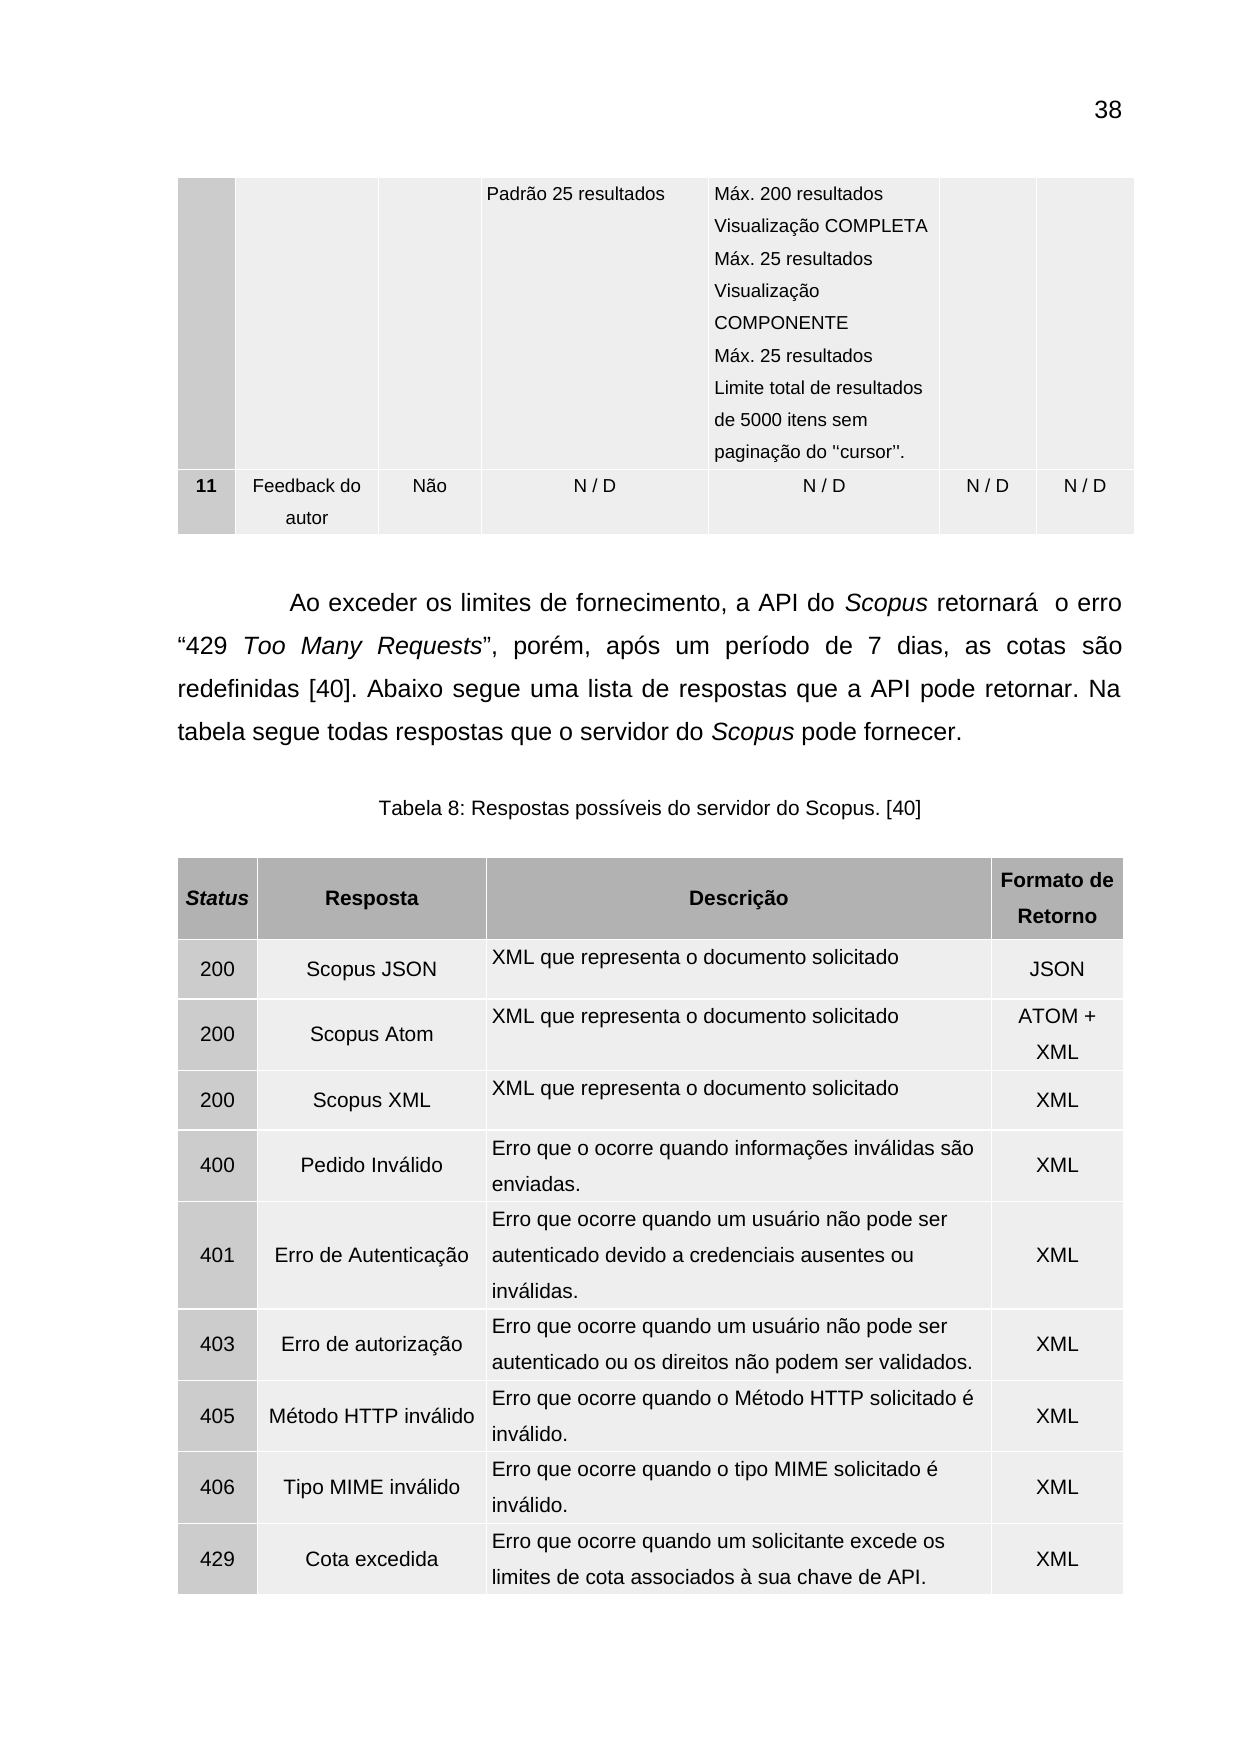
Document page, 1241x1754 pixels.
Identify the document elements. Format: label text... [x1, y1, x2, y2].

table_cell XML que representa o documento solicitado [487, 1000, 991, 1070]
table_cell XML [992, 1381, 1123, 1451]
table_cell Cota excedida [258, 1524, 486, 1594]
table_cell 405 [178, 1381, 257, 1451]
table_cell 403 [178, 1310, 257, 1380]
table_cell Scopus XML [258, 1071, 486, 1129]
table_cell Máx. 200 resultados Visualização COMPLETA Máx. 25 resultados Visualização COMPONENTE Máx. 25 resultados Limite total de resultados de 5000 itens sem paginação do '‘cursor’'. [709, 178, 939, 469]
table_cell 200 [178, 1071, 257, 1129]
table_cell [940, 178, 1036, 469]
table_cell Scopus JSON [258, 940, 486, 998]
table_cell XML [992, 1071, 1123, 1129]
table_header Formato de Retorno [992, 858, 1123, 939]
table_cell 400 [178, 1131, 257, 1201]
table_cell XML [992, 1524, 1123, 1594]
table_cell Padrão 25 resultados [482, 178, 708, 469]
table_cell Erro que ocorre quando o tipo MIME solicitado é inválido. [487, 1452, 991, 1523]
table_cell JSON [992, 940, 1123, 998]
table_cell N / D [482, 470, 708, 534]
table_cell XML [992, 1131, 1123, 1201]
table_cell Erro que ocorre quando o Método HTTP solicitado é inválido. [487, 1381, 991, 1451]
text Tabela 8: Respostas possíveis do servidor do Scopus. [40] [177, 796, 1122, 819]
table_cell N / D [940, 470, 1036, 534]
table_cell N / D [1037, 470, 1134, 534]
table_cell 11 [178, 470, 235, 534]
table_cell N / D [709, 470, 939, 534]
table_cell XML que representa o documento solicitado [487, 940, 991, 998]
table_cell 406 [178, 1452, 257, 1523]
table_cell Não [379, 470, 481, 534]
table_cell Scopus Atom [258, 1000, 486, 1070]
table_header Resposta [258, 858, 486, 939]
table_cell [178, 178, 235, 469]
table_cell Método HTTP inválido [258, 1381, 486, 1451]
table_cell Erro de Autenticação [258, 1202, 486, 1308]
table_cell 401 [178, 1202, 257, 1308]
table_cell [379, 178, 481, 469]
table_cell Feedback do autor [236, 470, 378, 534]
table_cell Erro que o ocorre quando informações inválidas são enviadas. [487, 1131, 991, 1201]
table_cell Pedido Inválido [258, 1131, 486, 1201]
table_cell Tipo MIME inválido [258, 1452, 486, 1523]
table_cell [1037, 178, 1134, 469]
table_cell Erro que ocorre quando um solicitante excede os limites de cota associados à sua chave de API. [487, 1524, 991, 1594]
table_cell 200 [178, 1000, 257, 1070]
text Ao exceder os limites de fornecimento, a API do Scopus retornará o erro “429 Too Many Requests”, porém, após um período de 7 dias, as cotas são redefinidas [40]. Abaixo segue uma lista de respostas que a API pode retornar. Na tabela segue todas respostas que o servidor do Scopus pode fornecer. [177, 588, 1122, 746]
table_cell XML [992, 1310, 1123, 1380]
table_header Status [178, 858, 257, 939]
table_cell ATOM + XML [992, 1000, 1123, 1070]
table_cell 429 [178, 1524, 257, 1594]
table_cell Erro que ocorre quando um usuário não pode ser autenticado devido a credenciais ausentes ou inválidas. [487, 1202, 991, 1308]
table_cell XML [992, 1202, 1123, 1308]
table_cell Erro que ocorre quando um usuário não pode ser autenticado ou os direitos não podem ser validados. [487, 1310, 991, 1380]
table_cell 200 [178, 940, 257, 998]
table_cell Erro de autorização [258, 1310, 486, 1380]
table_cell XML [992, 1452, 1123, 1523]
table_cell XML que representa o documento solicitado [487, 1071, 991, 1129]
table_cell [236, 178, 378, 469]
table_header Descrição [487, 858, 991, 939]
